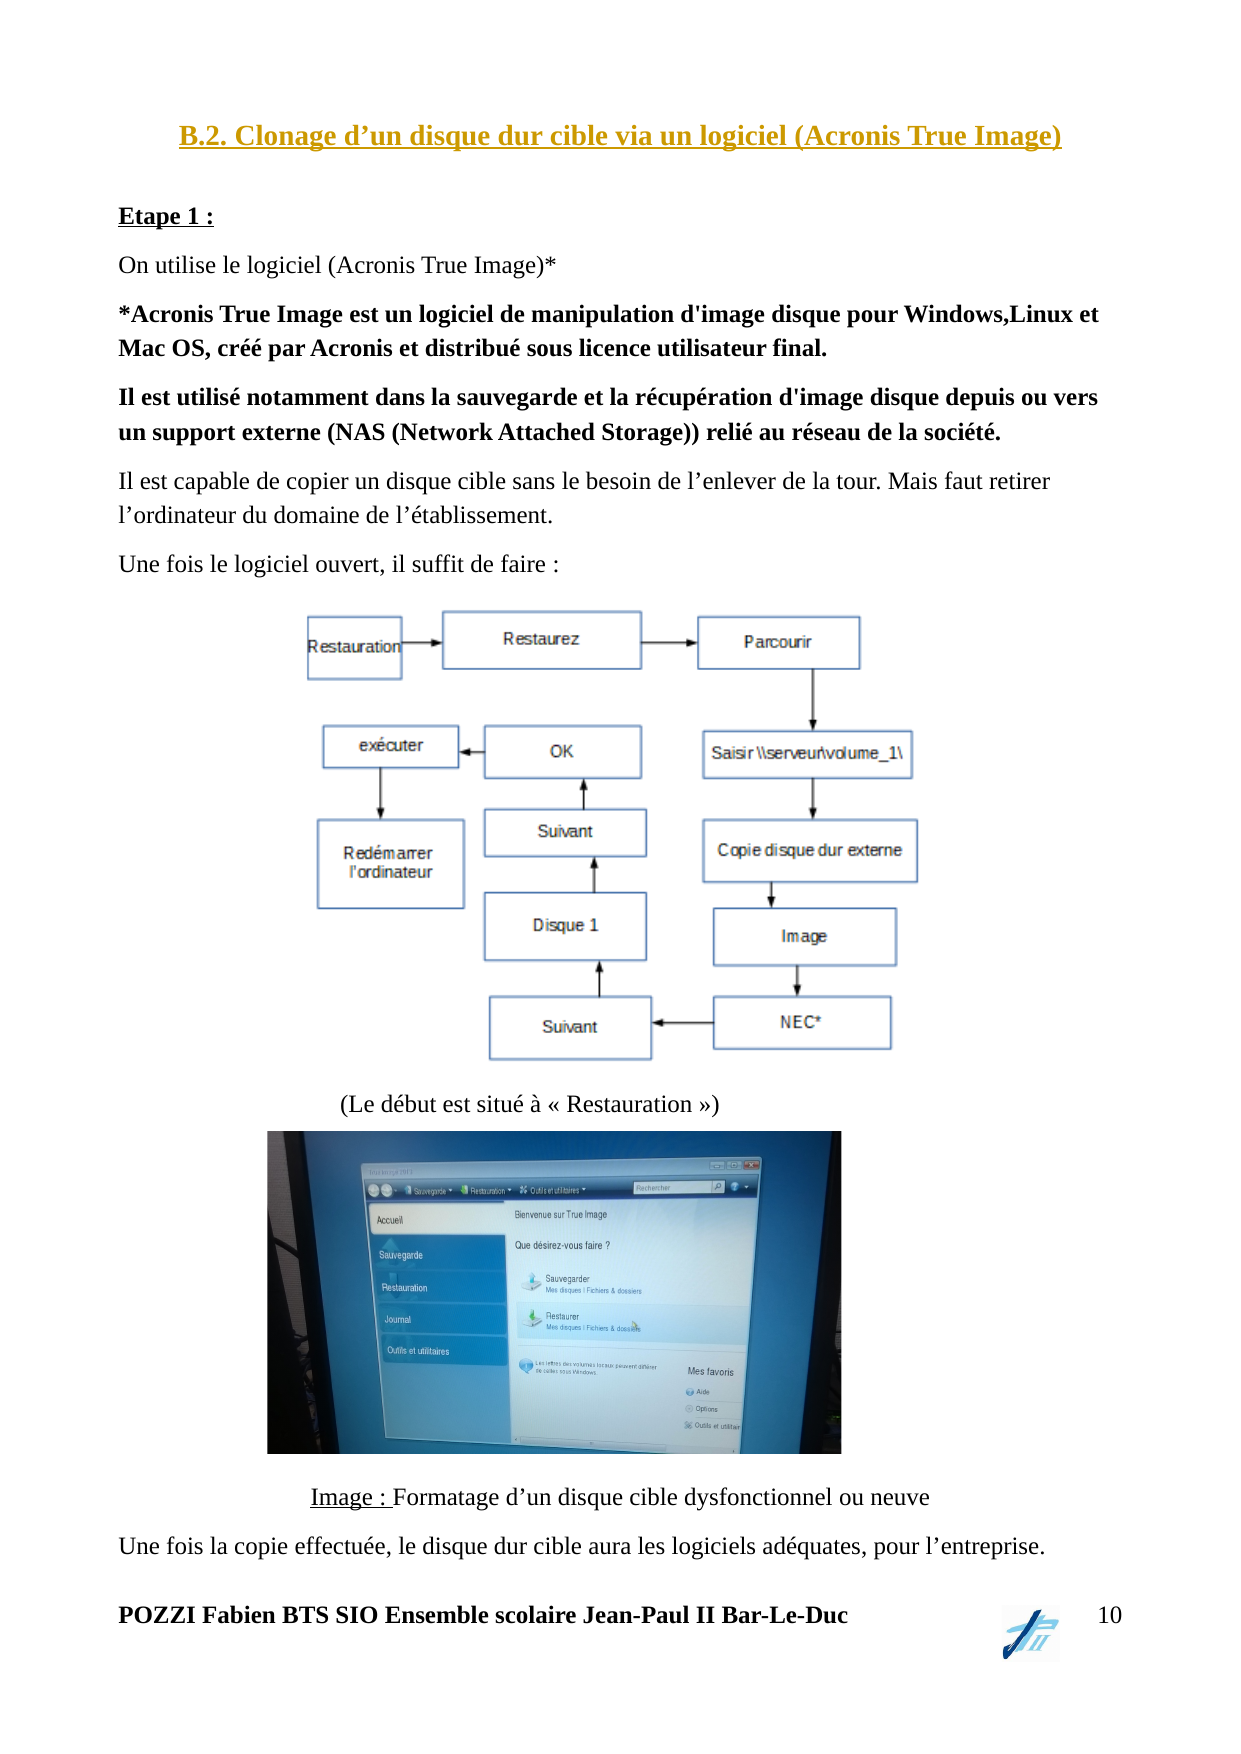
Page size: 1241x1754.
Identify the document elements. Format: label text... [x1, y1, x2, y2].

text On utilise le logiciel (Acronis True Image)* [118, 250, 1122, 278]
text Il est utilisé notamment dans la sauvegarde et la récupération d'image disque depuis ou vers un support externe (NAS (Network Attached Storage)) relié au réseau de la société. [118, 382, 1122, 446]
picture [1001, 1605, 1060, 1662]
picture [267, 1131, 842, 1454]
picture [306, 598, 934, 1069]
text *Acronis True Image est un logiciel de manipulation d'image disque pour Windows,Linux et Mac OS, créé par Acronis et distribué sous licence utilisateur final. [118, 299, 1122, 362]
subtitle B.2. Clonage d’un disque dur cible via un logiciel (Acronis True Image) [118, 118, 1122, 152]
text Etape 1 : [118, 201, 1122, 229]
text Une fois la copie effectuée, le disque dur cible aura les logiciels adéquates, pour l’entreprise. [118, 1531, 1122, 1559]
text Image : Formatage d’un disque cible dysfonctionnel ou neuve [118, 1482, 1122, 1510]
text Une fois le logiciel ouvert, il suffit de faire : [118, 549, 1122, 578]
text (Le début est situé à « Restauration ») [118, 1089, 1122, 1118]
text Il est capable de copier un disque cible sans le besoin de l’enlever de la tour. Mais faut retirer l’ordinateur du domaine de l’établissement. [118, 466, 1122, 529]
